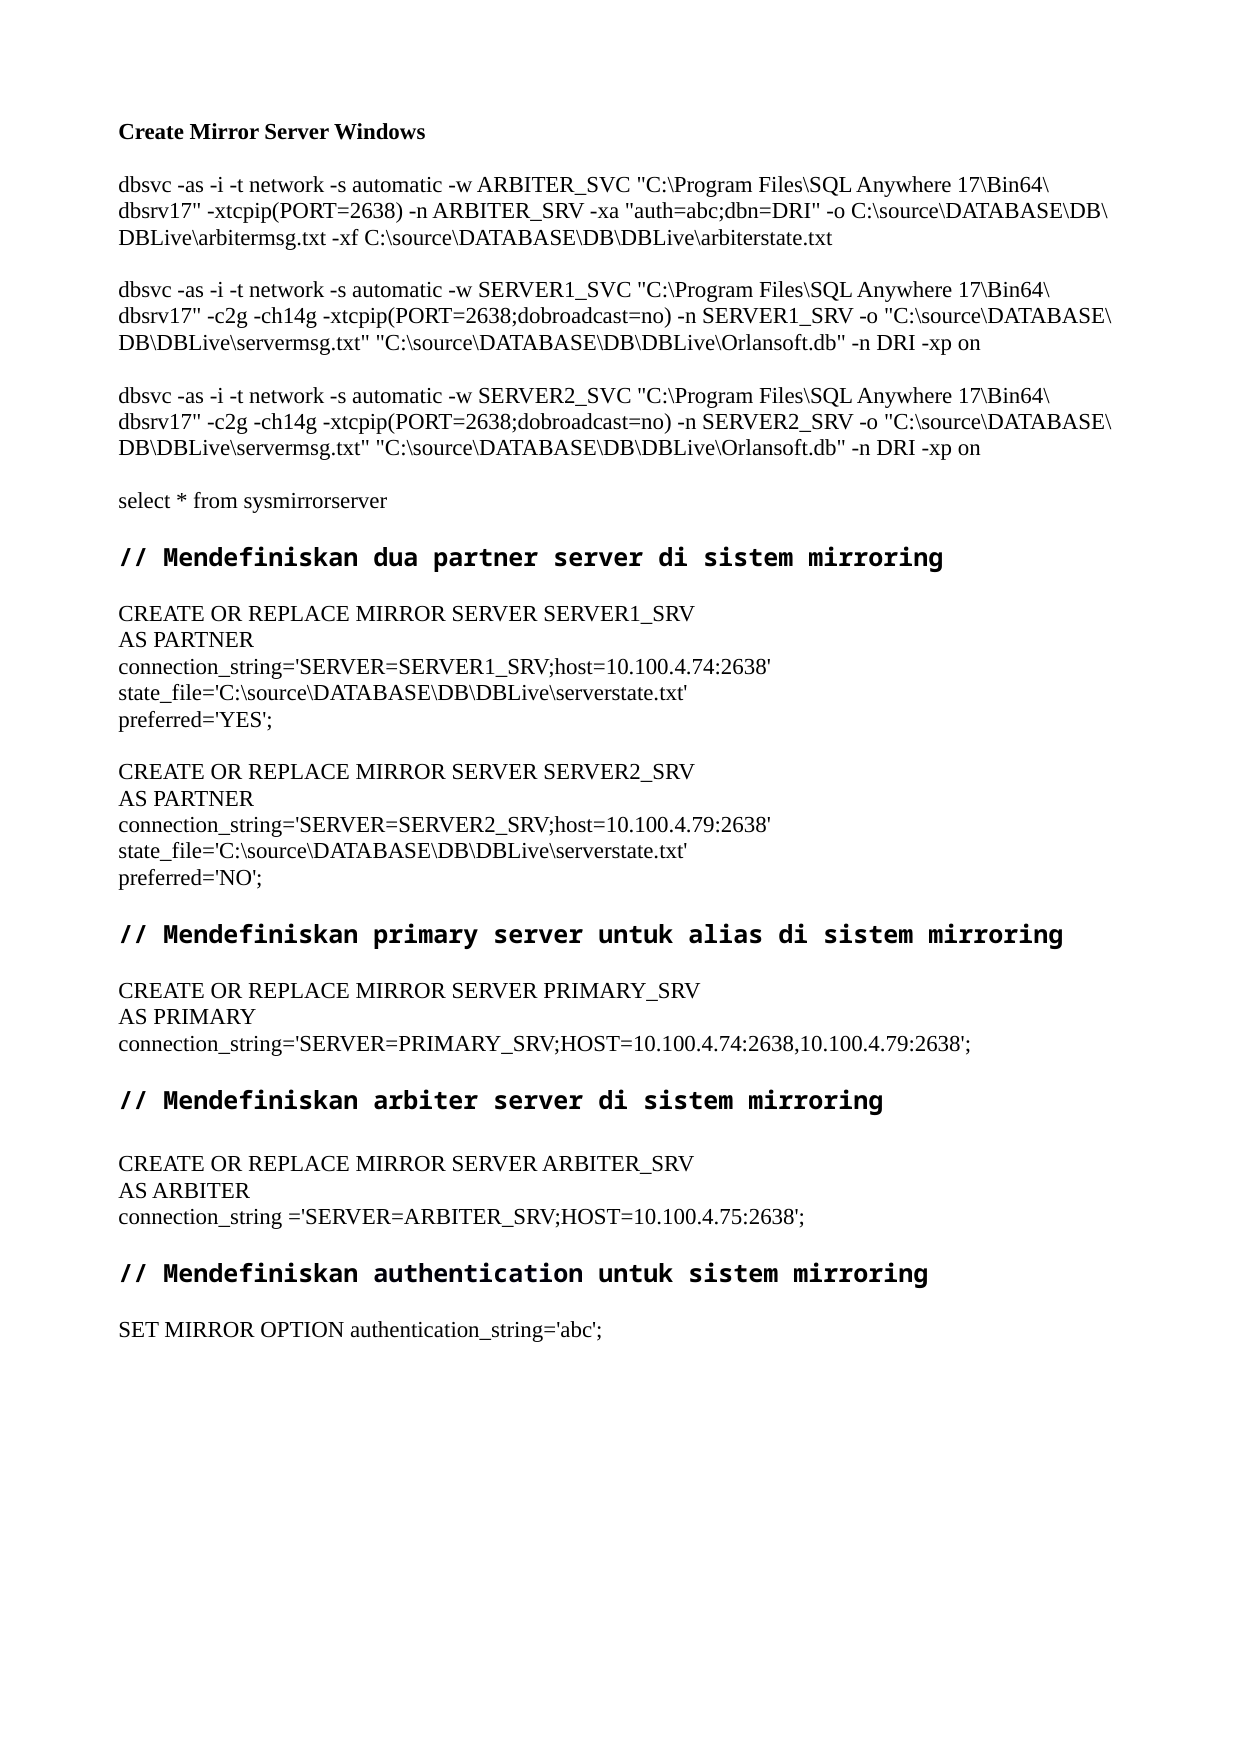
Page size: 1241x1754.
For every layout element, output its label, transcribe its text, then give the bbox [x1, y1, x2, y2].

text preferred='NO'; [118, 864, 1122, 890]
text AS PARTNER [118, 627, 1122, 653]
text SET MIRROR OPTION authentication_string='abc'; [118, 1316, 1122, 1343]
text // Mendefiniskan dua partner server di sistem mirroring [118, 540, 1122, 574]
text // Mendefiniskan arbiter server di sistem mirroring [118, 1082, 1122, 1116]
text connection_string='SERVER=SERVER2_SRV;host=10.100.4.79:2638' [118, 811, 1122, 837]
text CREATE OR REPLACE MIRROR SERVER ARBITER_SRV [118, 1150, 1122, 1177]
text state_file='C:\source\DATABASE\DB\DBLive\serverstate.txt' [118, 837, 1122, 864]
text connection_string='SERVER=SERVER1_SRV;host=10.100.4.74:2638' [118, 653, 1122, 679]
text AS PARTNER [118, 785, 1122, 811]
text connection_string ='SERVER=ARBITER_SRV;HOST=10.100.4.75:2638'; [118, 1203, 1122, 1229]
text CREATE OR REPLACE MIRROR SERVER PRIMARY_SRV [118, 977, 1122, 1003]
text dbsvc -as -i -t network -s automatic -w SERVER2_SVC "C:\Program Files\SQL Anywhere 17\Bin64\dbsrv17" -c2g -ch14g -xtcpip(PORT=2638;dobroadcast=no) -n SERVER2_SRV -o "C:\source\DATABASE\DB\DBLive\servermsg.txt" "C:\source\DATABASE\DB\DBLive\Orlansoft.db" -n DRI -xp on [118, 382, 1122, 461]
text CREATE OR REPLACE MIRROR SERVER SERVER1_SRV [118, 600, 1122, 627]
text dbsvc -as -i -t network -s automatic -w ARBITER_SVC "C:\Program Files\SQL Anywhere 17\Bin64\dbsrv17" -xtcpip(PORT=2638) -n ARBITER_SRV -xa "auth=abc;dbn=DRI" -o C:\source\DATABASE\DB\DBLive\arbitermsg.txt -xf C:\source\DATABASE\DB\DBLive\arbiterstate.txt [118, 171, 1122, 250]
text AS PRIMARY [118, 1003, 1122, 1029]
text AS ARBITER [118, 1177, 1122, 1203]
text // Mendefiniskan authentication untuk sistem mirroring [118, 1256, 1122, 1290]
text CREATE OR REPLACE MIRROR SERVER SERVER2_SRV [118, 758, 1122, 785]
text select * from sysmirrorserver [118, 487, 1122, 513]
text dbsvc -as -i -t network -s automatic -w SERVER1_SVC "C:\Program Files\SQL Anywhere 17\Bin64\dbsrv17" -c2g -ch14g -xtcpip(PORT=2638;dobroadcast=no) -n SERVER1_SRV -o "C:\source\DATABASE\DB\DBLive\servermsg.txt" "C:\source\DATABASE\DB\DBLive\Orlansoft.db" -n DRI -xp on [118, 276, 1122, 355]
text state_file='C:\source\DATABASE\DB\DBLive\serverstate.txt' [118, 679, 1122, 706]
text Create Mirror Server Windows [118, 118, 1122, 144]
text // Mendefiniskan primary server untuk alias di sistem mirroring [118, 916, 1122, 951]
text connection_string='SERVER=PRIMARY_SRV;HOST=10.100.4.74:2638,10.100.4.79:2638'; [118, 1029, 1122, 1056]
text preferred='YES'; [118, 706, 1122, 732]
